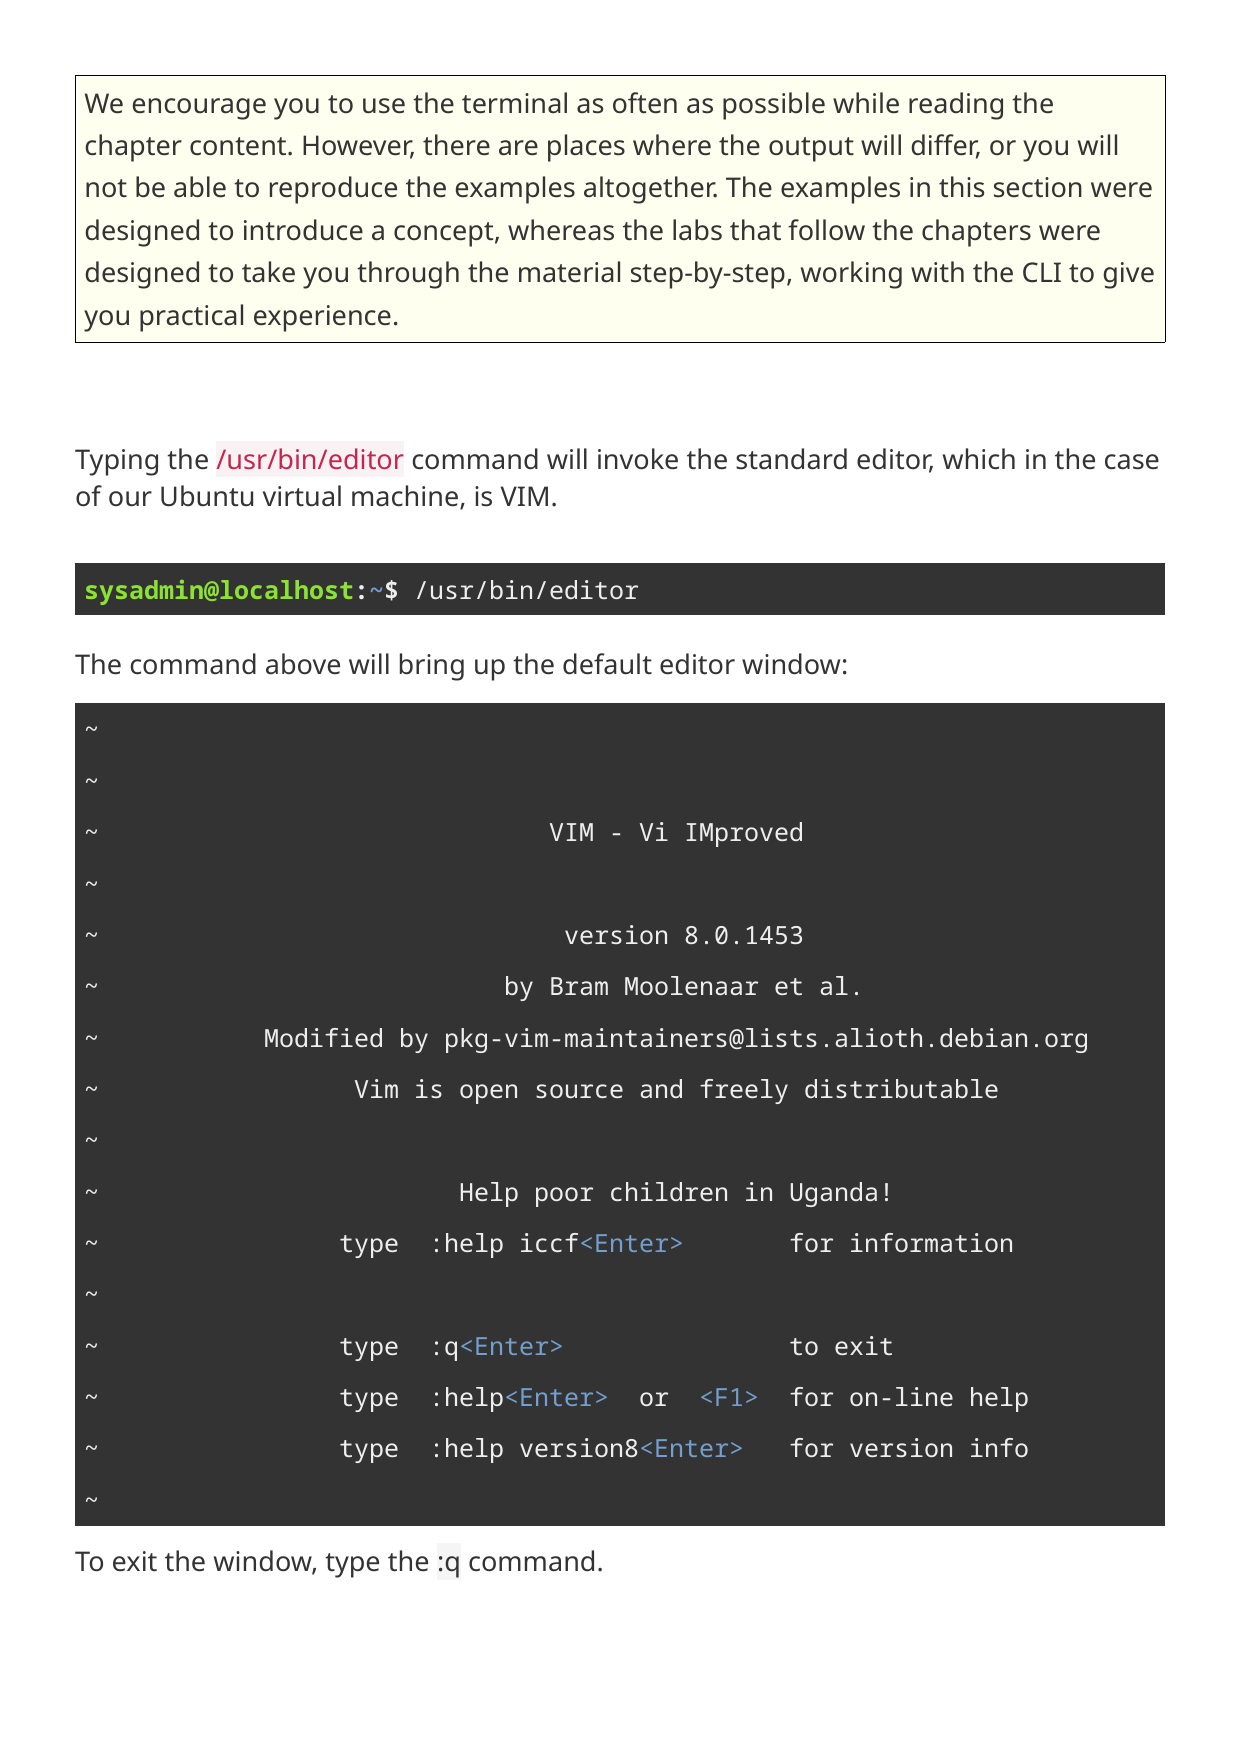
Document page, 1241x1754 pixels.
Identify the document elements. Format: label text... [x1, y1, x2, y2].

text ~ [75, 1473, 1165, 1526]
text ~ type :help version8<Enter> for version info [75, 1422, 1165, 1465]
text ~ Help poor children in Uganda! [75, 1165, 1165, 1208]
text ~ [75, 1114, 1165, 1157]
text ~ type :help<Enter> or <F1> for on-line help [75, 1371, 1165, 1414]
text ~ [75, 1268, 1165, 1311]
text ~ version 8.0.1453 [75, 909, 1165, 952]
text ~ [75, 857, 1165, 900]
text ~ Vim is open source and freely distributable [75, 1063, 1165, 1106]
text The command above will bring up the default editor window: [75, 645, 1165, 682]
text ~ Modified by pkg-vim-maintainers@lists.alioth.debian.org [75, 1011, 1165, 1054]
text ~ type :q<Enter> to exit [75, 1319, 1165, 1362]
text ~ by Bram Moolenaar et al. [75, 960, 1165, 1003]
text sysadmin@localhost:~$ /usr/bin/editor [75, 563, 1165, 615]
text Typing the /usr/bin/editor command will invoke the standard editor, which in the case of our Ubuntu virtual machine, is VIM. [75, 441, 1165, 514]
text To exit the window, type the :q command. [75, 1543, 1165, 1580]
text ~ VIM - Vi IMproved [75, 806, 1165, 849]
text We encourage you to use the terminal as often as possible while reading the chapter content. However, there are places where the output will differ, or you will not be able to reproduce the examples altogether. The examples in this section were designed to introduce a concept, whereas the labs that follow the chapters were designed to take you through the material step-by-step, working with the CLI to give you practical experience. [76, 76, 1165, 342]
text ~ [75, 703, 1165, 746]
text ~ [75, 754, 1165, 798]
text ~ type :help iccf<Enter> for information [75, 1217, 1165, 1260]
